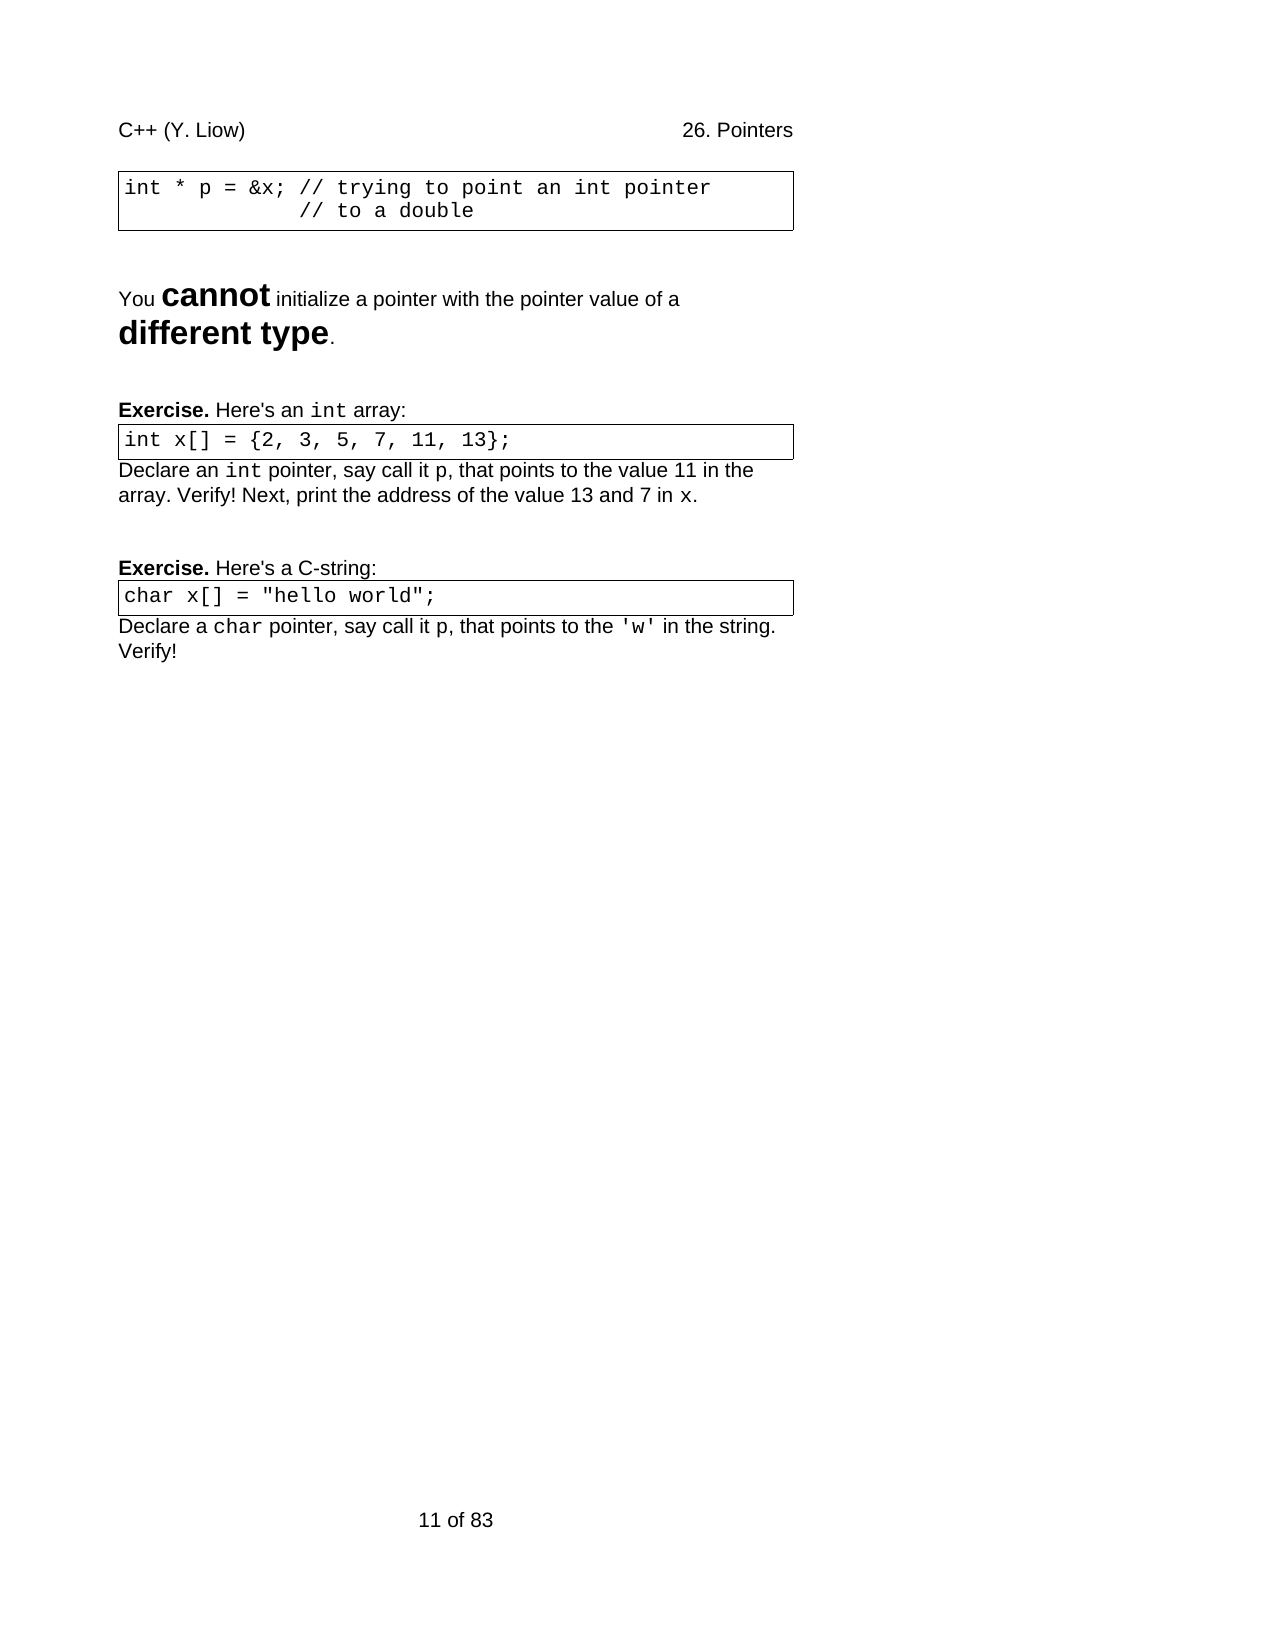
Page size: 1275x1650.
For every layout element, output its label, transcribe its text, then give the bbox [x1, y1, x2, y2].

text Declare an int pointer, say call it p, that points to the value 11 in the array. Verify! Next, print the address of the value 13 and 7 in x. [118, 460, 793, 509]
text Exercise. Here's an int array: [118, 398, 793, 424]
text You cannot initialize a pointer with the pointer value of a different type. [118, 277, 793, 351]
table_header int x[] = {2, 3, 5, 7, 11, 13}; [119, 425, 793, 459]
table_header char x[] = "hello world"; [119, 581, 793, 615]
text Declare a char pointer, say call it p, that points to the 'w' in the string. Verify! [118, 616, 793, 663]
text Exercise. Here's a C-string: [118, 556, 793, 580]
table_header int * p = &x; // trying to point an int pointer // to a double [119, 172, 793, 230]
